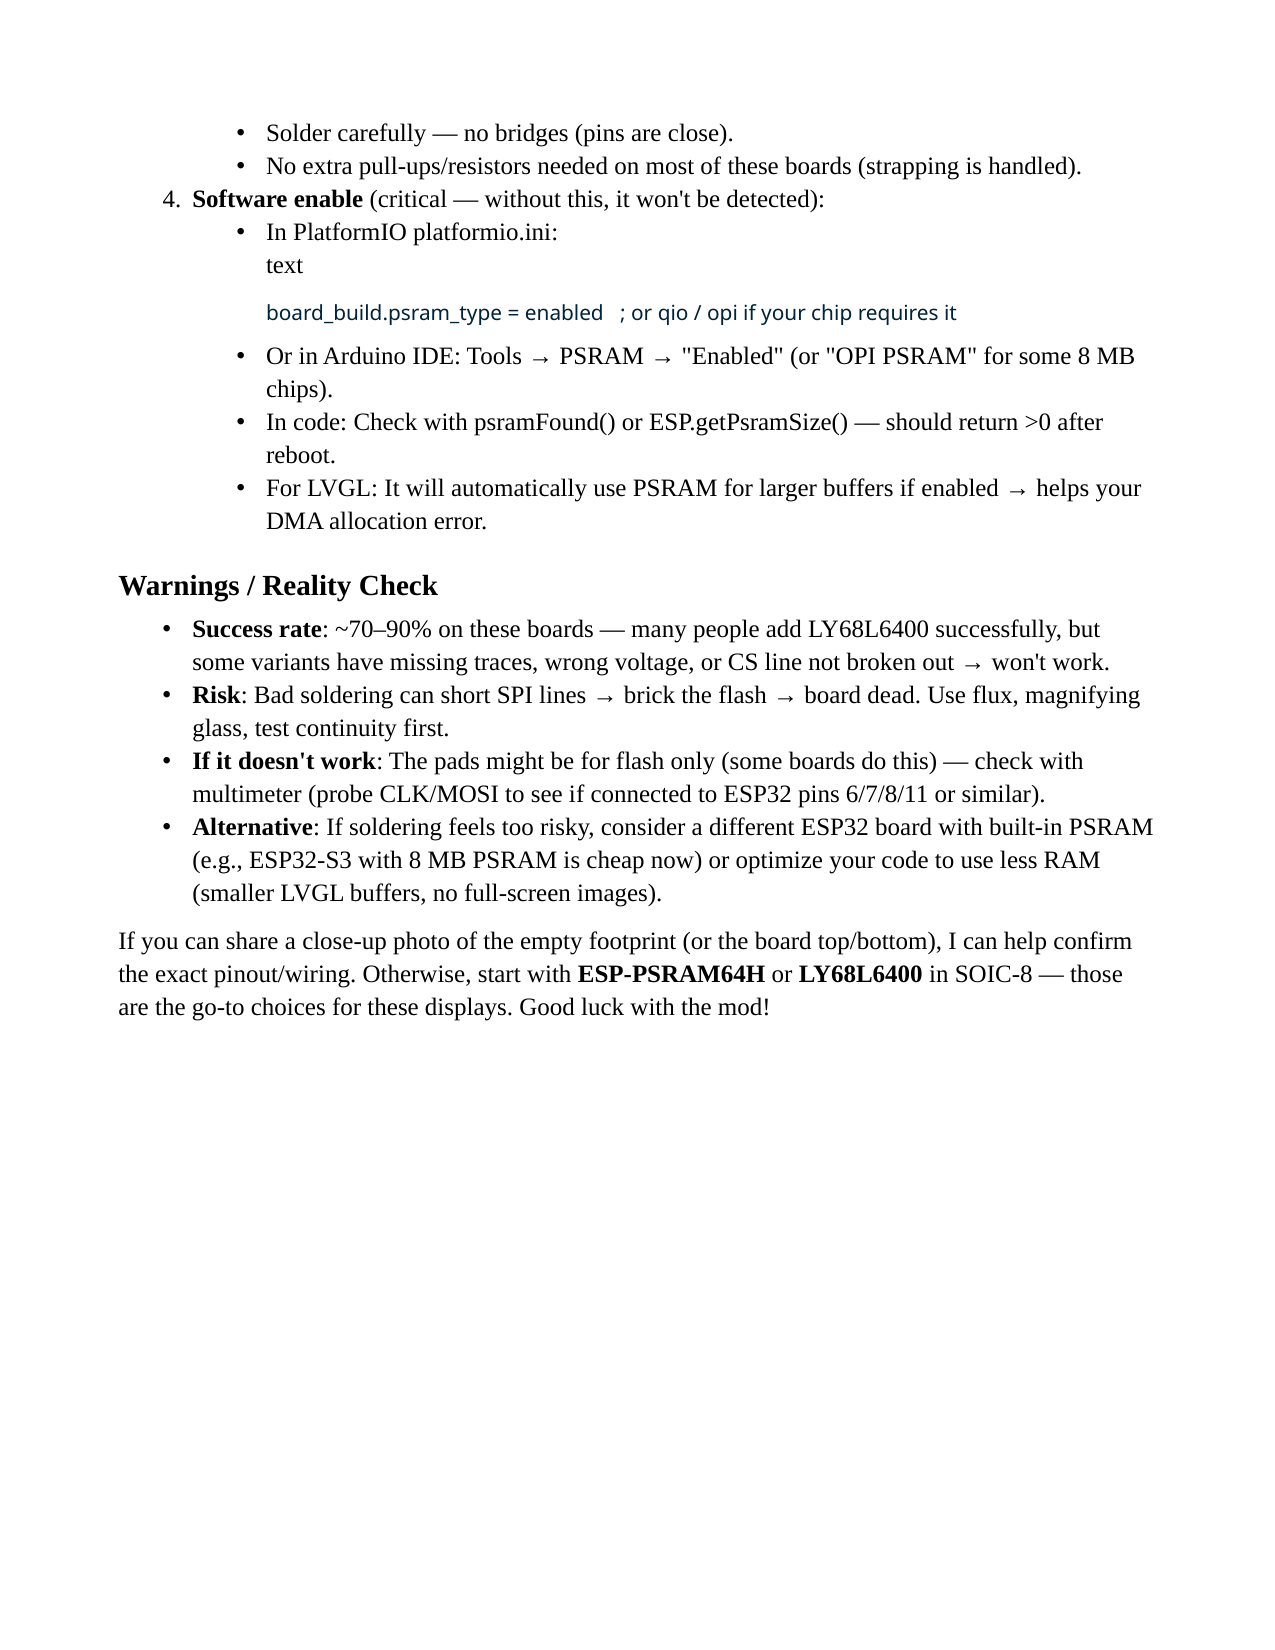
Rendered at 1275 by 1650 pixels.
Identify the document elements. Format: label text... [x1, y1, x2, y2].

list No extra pull-ups/resistors needed on most of these boards (strapping is handled). [236, 151, 1157, 180]
list In PlatformIO platformio.ini: [236, 217, 1157, 246]
list text [236, 250, 1157, 279]
list Or in Arduino IDE: Tools → PSRAM → "Enabled" (or "OPI PSRAM" for some 8 MB chips). [236, 341, 1157, 403]
subtitle Warnings / Reality Check [118, 568, 1157, 602]
list Solder carefully — no bridges (pins are close). [236, 118, 1157, 147]
list Alternative: If soldering feels too risky, consider a different ESP32 board with built-in PSRAM (e.g., ESP32-S3 with 8 MB PSRAM is cheap now) or optimize your code to use less RAM (smaller LVGL buffers, no full-screen images). [162, 812, 1157, 907]
list board_build.psram_type = enabled ; or qio / opi if your chip requires it [236, 298, 1157, 326]
list Success rate: ~70–90% on these boards — many people add LY68L6400 successfully, but some variants have missing traces, wrong voltage, or CS line not broken out → won't work. [162, 614, 1157, 676]
list Software enable (critical — without this, it won't be detected): [162, 184, 1157, 213]
list In code: Check with psramFound() or ESP.getPsramSize() — should return >0 after reboot. [236, 407, 1157, 469]
list Risk: Bad soldering can short SPI lines → brick the flash → board dead. Use flux, magnifying glass, test continuity first. [162, 680, 1157, 742]
text If you can share a close-up photo of the empty footprint (or the board top/bottom), I can help confirm the exact pinout/wiring. Otherwise, start with ESP-PSRAM64H or LY68L6400 in SOIC-8 — those are the go-to choices for these displays. Good luck with the mod! [118, 926, 1157, 1021]
list For LVGL: It will automatically use PSRAM for larger buffers if enabled → helps your DMA allocation error. [236, 473, 1157, 535]
list If it doesn't work: The pads might be for flash only (some boards do this) — check with multimeter (probe CLK/MOSI to see if connected to ESP32 pins 6/7/8/11 or similar). [162, 746, 1157, 808]
